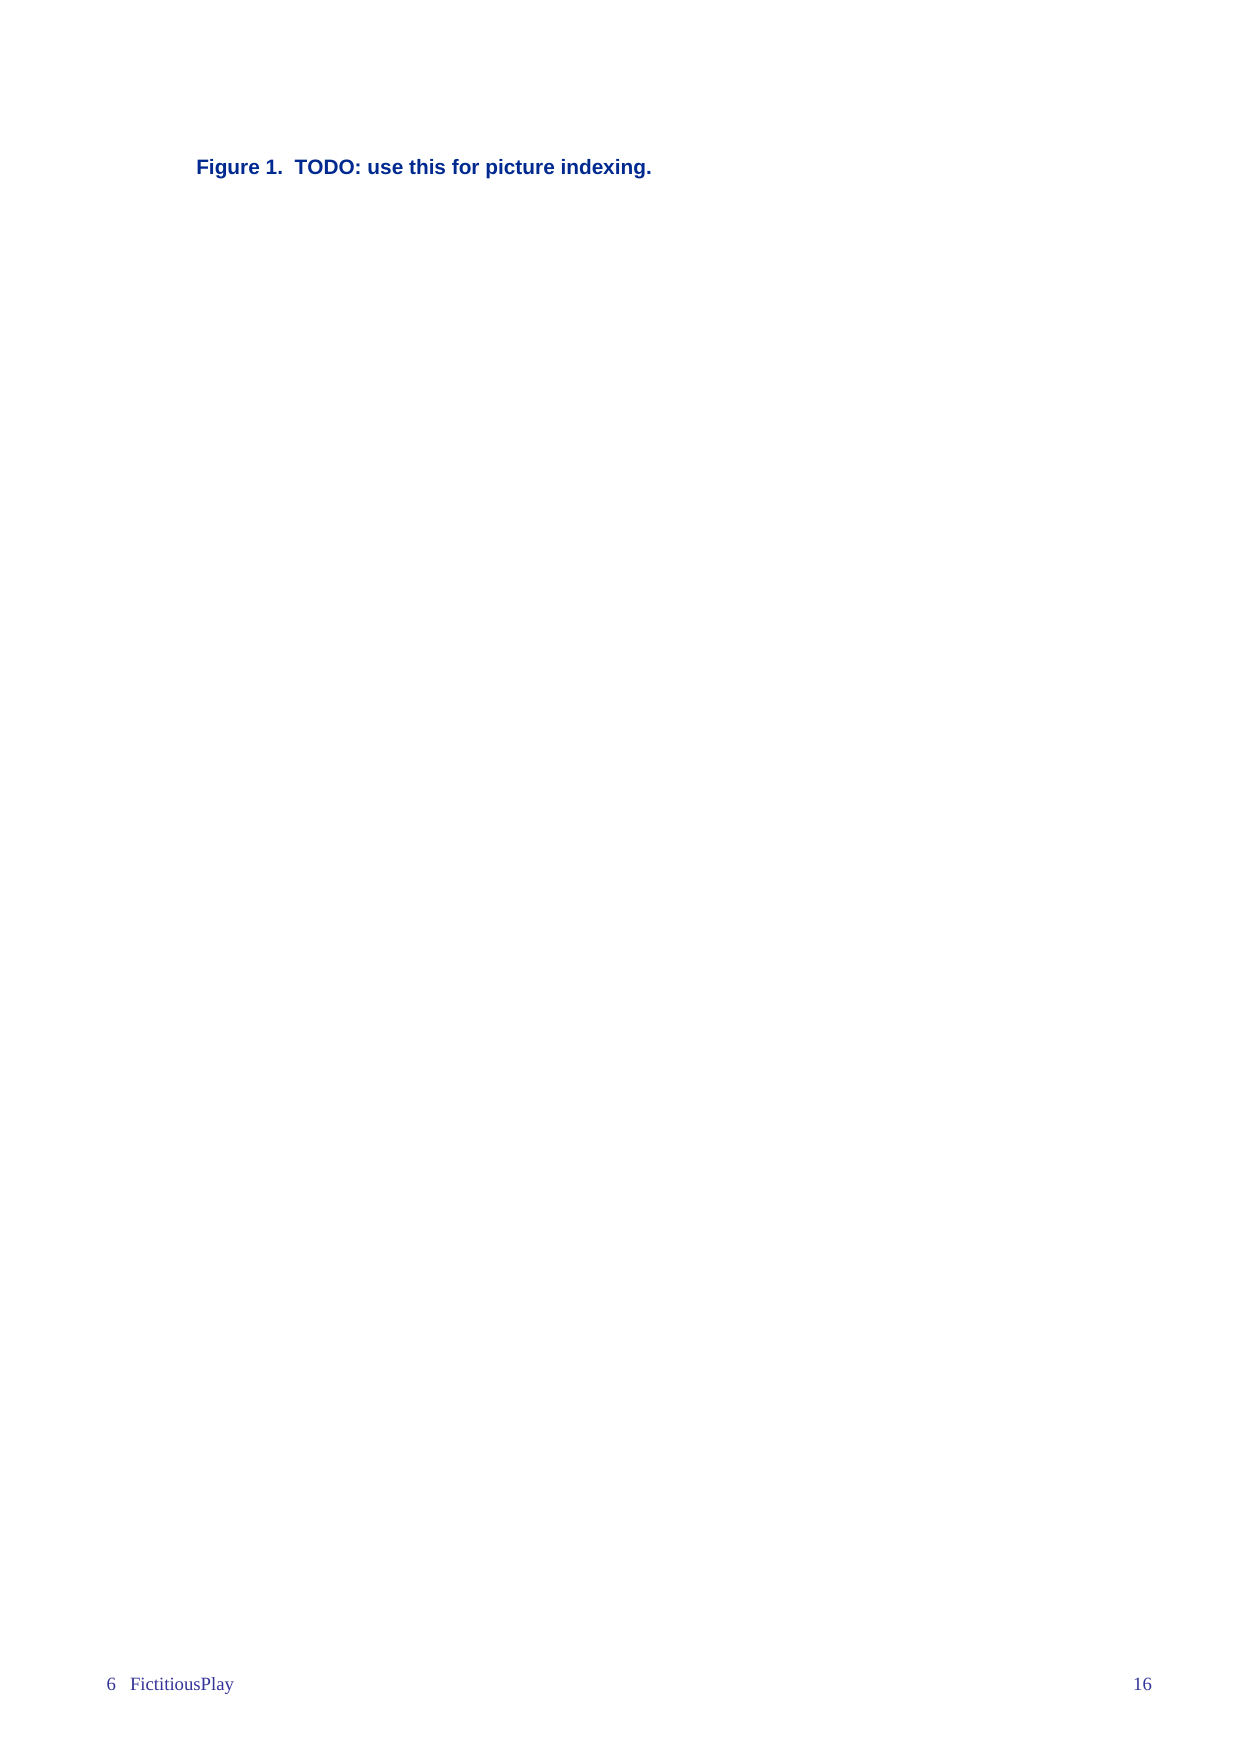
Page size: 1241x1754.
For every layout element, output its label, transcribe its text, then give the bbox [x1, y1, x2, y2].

text Figure 1. TODO: use this for picture indexing. [196, 155, 1152, 179]
